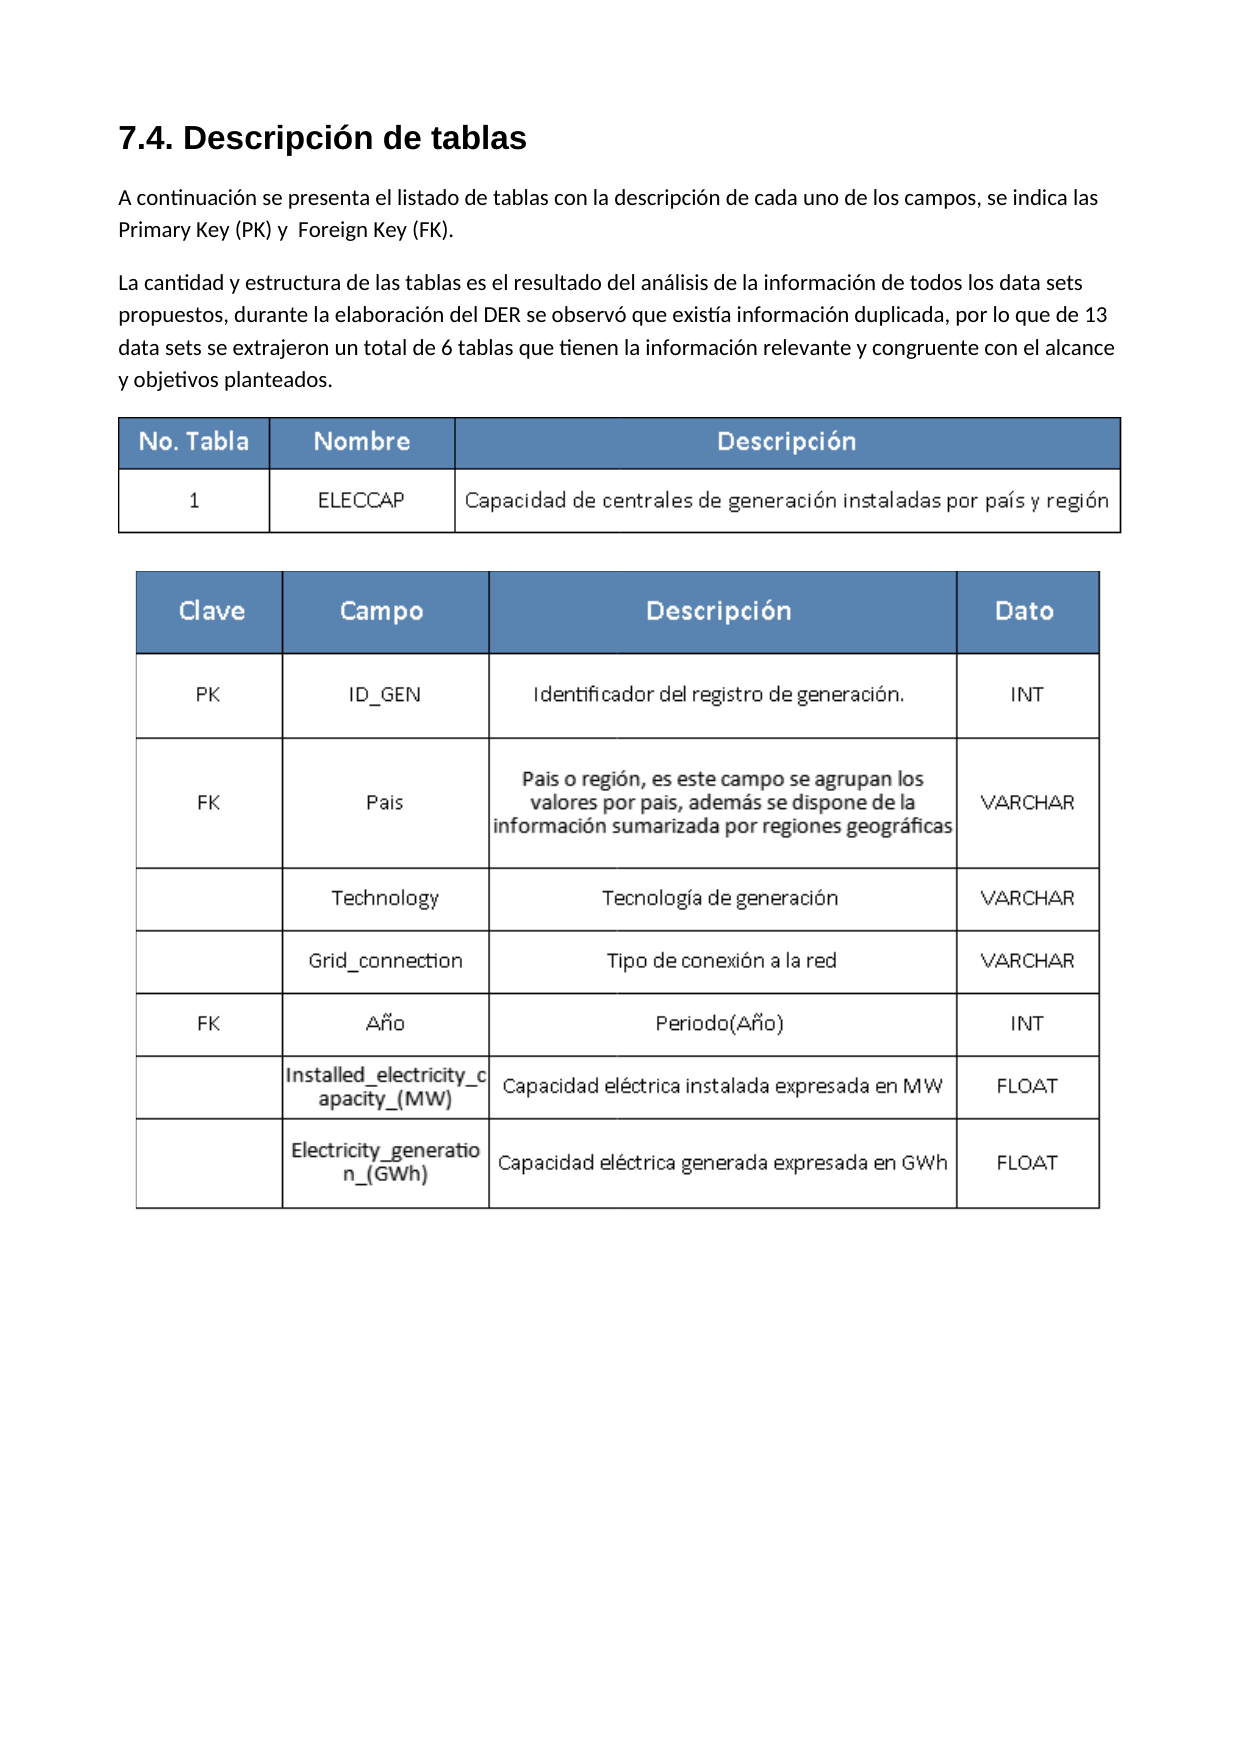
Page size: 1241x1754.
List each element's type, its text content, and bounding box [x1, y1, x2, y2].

text 7.4. Descripción de tablas [118, 118, 1122, 157]
text La cantidad y estructura de las tablas es el resultado del análisis de la información de todos los data sets propuestos, durante la elaboración del DER se observó que existía información duplicada, por lo que de 13 data sets se extrajeron un total de 6 tablas que tienen la información relevante y congruente con el alcance y objetivos planteados. [118, 268, 1122, 393]
text A continuación se presenta el listado de tablas con la descripción de cada uno de los campos, se indica las Primary Key (PK) y Foreign Key (FK). [118, 183, 1122, 243]
picture [135, 571, 1105, 1217]
picture [118, 417, 1123, 535]
